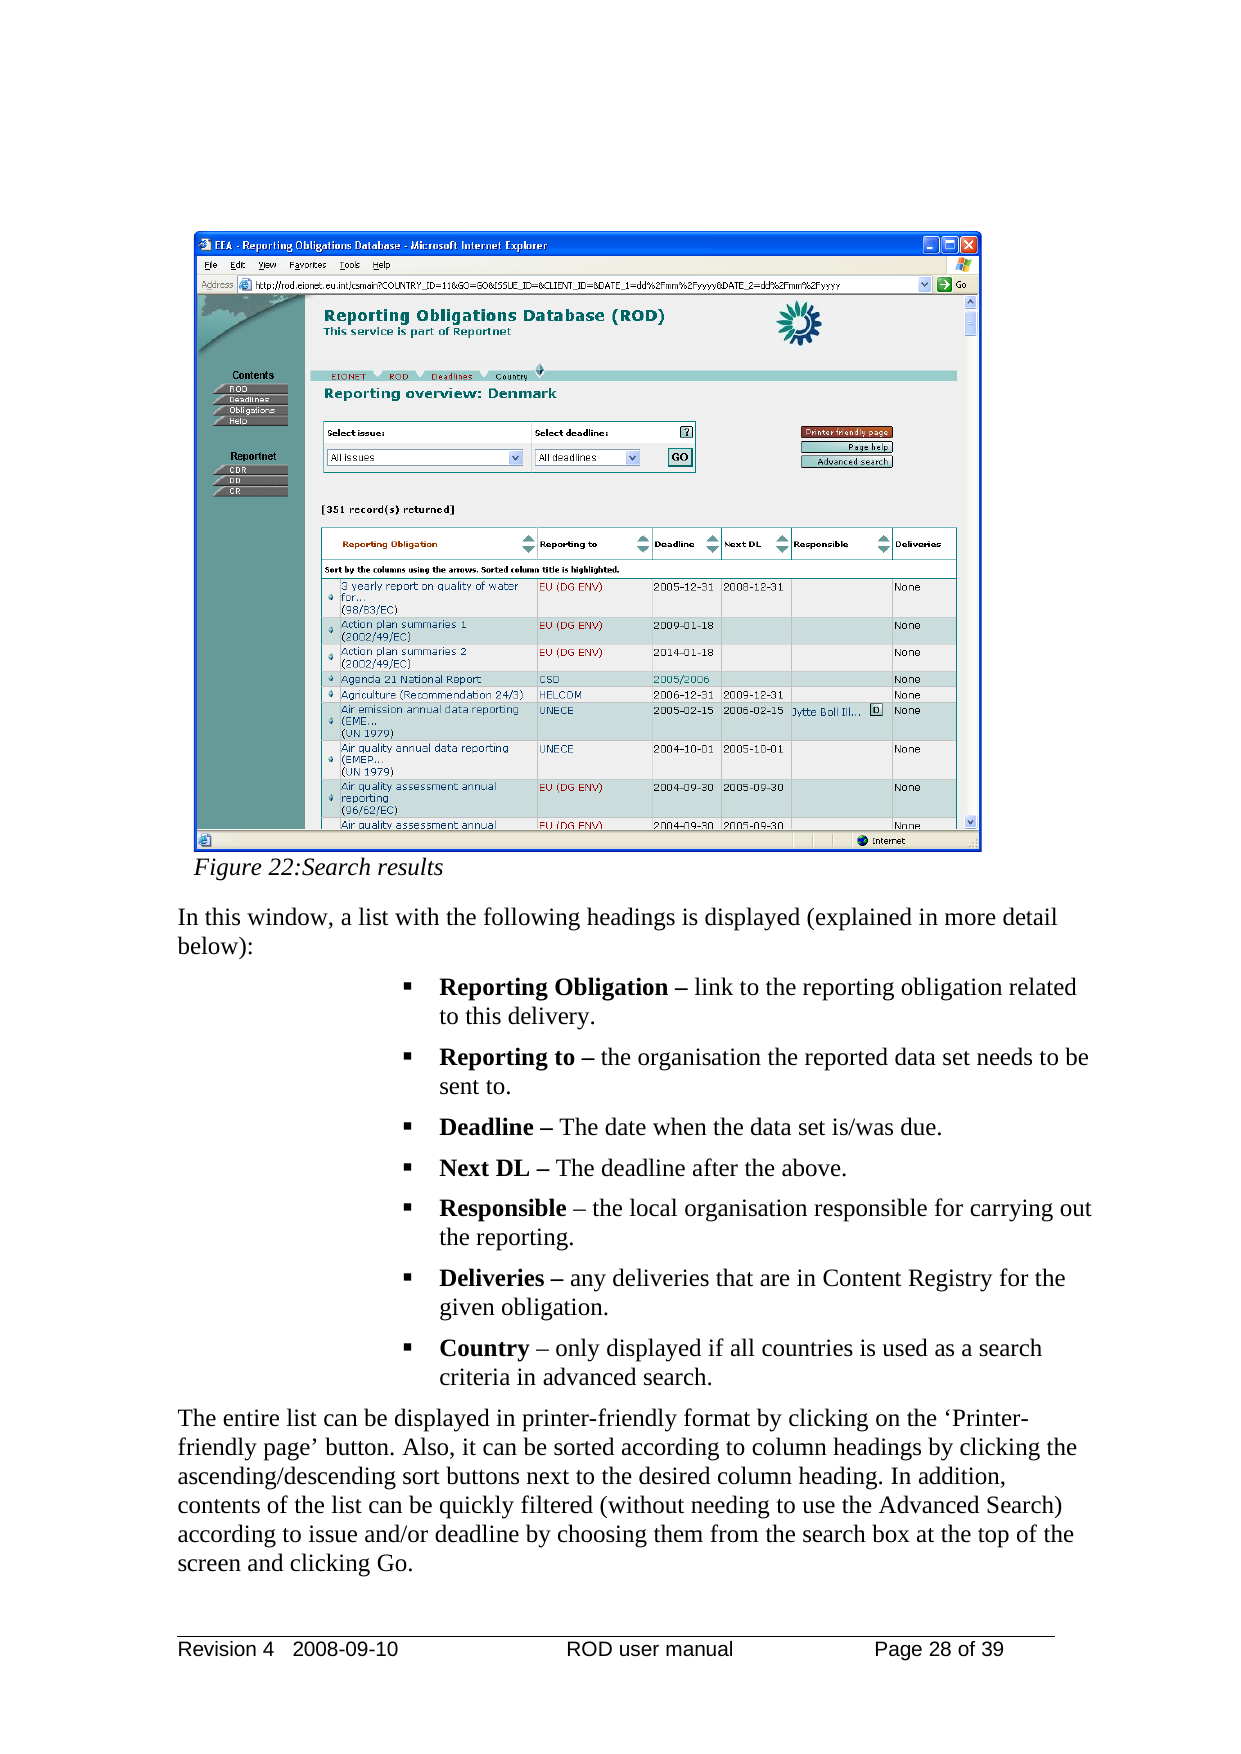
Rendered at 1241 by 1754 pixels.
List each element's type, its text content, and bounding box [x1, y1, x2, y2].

list Deadline – The date when the data set is/was due. [402, 1112, 1092, 1141]
text Figure 22:Search results [194, 852, 981, 881]
text In this window, a list with the following headings is displayed (explained in more detail below): [177, 902, 1092, 960]
list Responsible – the local organisation responsible for carrying out the reporting. [402, 1193, 1092, 1251]
list Country – only displayed if all countries is used as a search criteria in advanced search. [402, 1333, 1092, 1391]
list Deliveries – any deliveries that are in Content Registry for the given obligation. [402, 1263, 1092, 1321]
list Reporting Obligation – link to the reporting obligation related to this delivery. [402, 972, 1092, 1030]
list Reporting to – the organisation the reported data set needs to be sent to. [402, 1042, 1092, 1100]
text The entire list can be displayed in printer-friendly format by clicking on the ‘Printer- friendly page’ button. Also, it can be sorted according to column headings by clicking the ascending/descending sort buttons next to the desired column heading. In addition, contents of the list can be quickly filtered (without needing to use the Advanced Search) according to issue and/or deadline by choosing them from the search box at the top of the screen and clicking Go. [177, 1403, 1092, 1577]
picture [193, 231, 982, 852]
list Next DL – The deadline after the above. [402, 1152, 1092, 1181]
